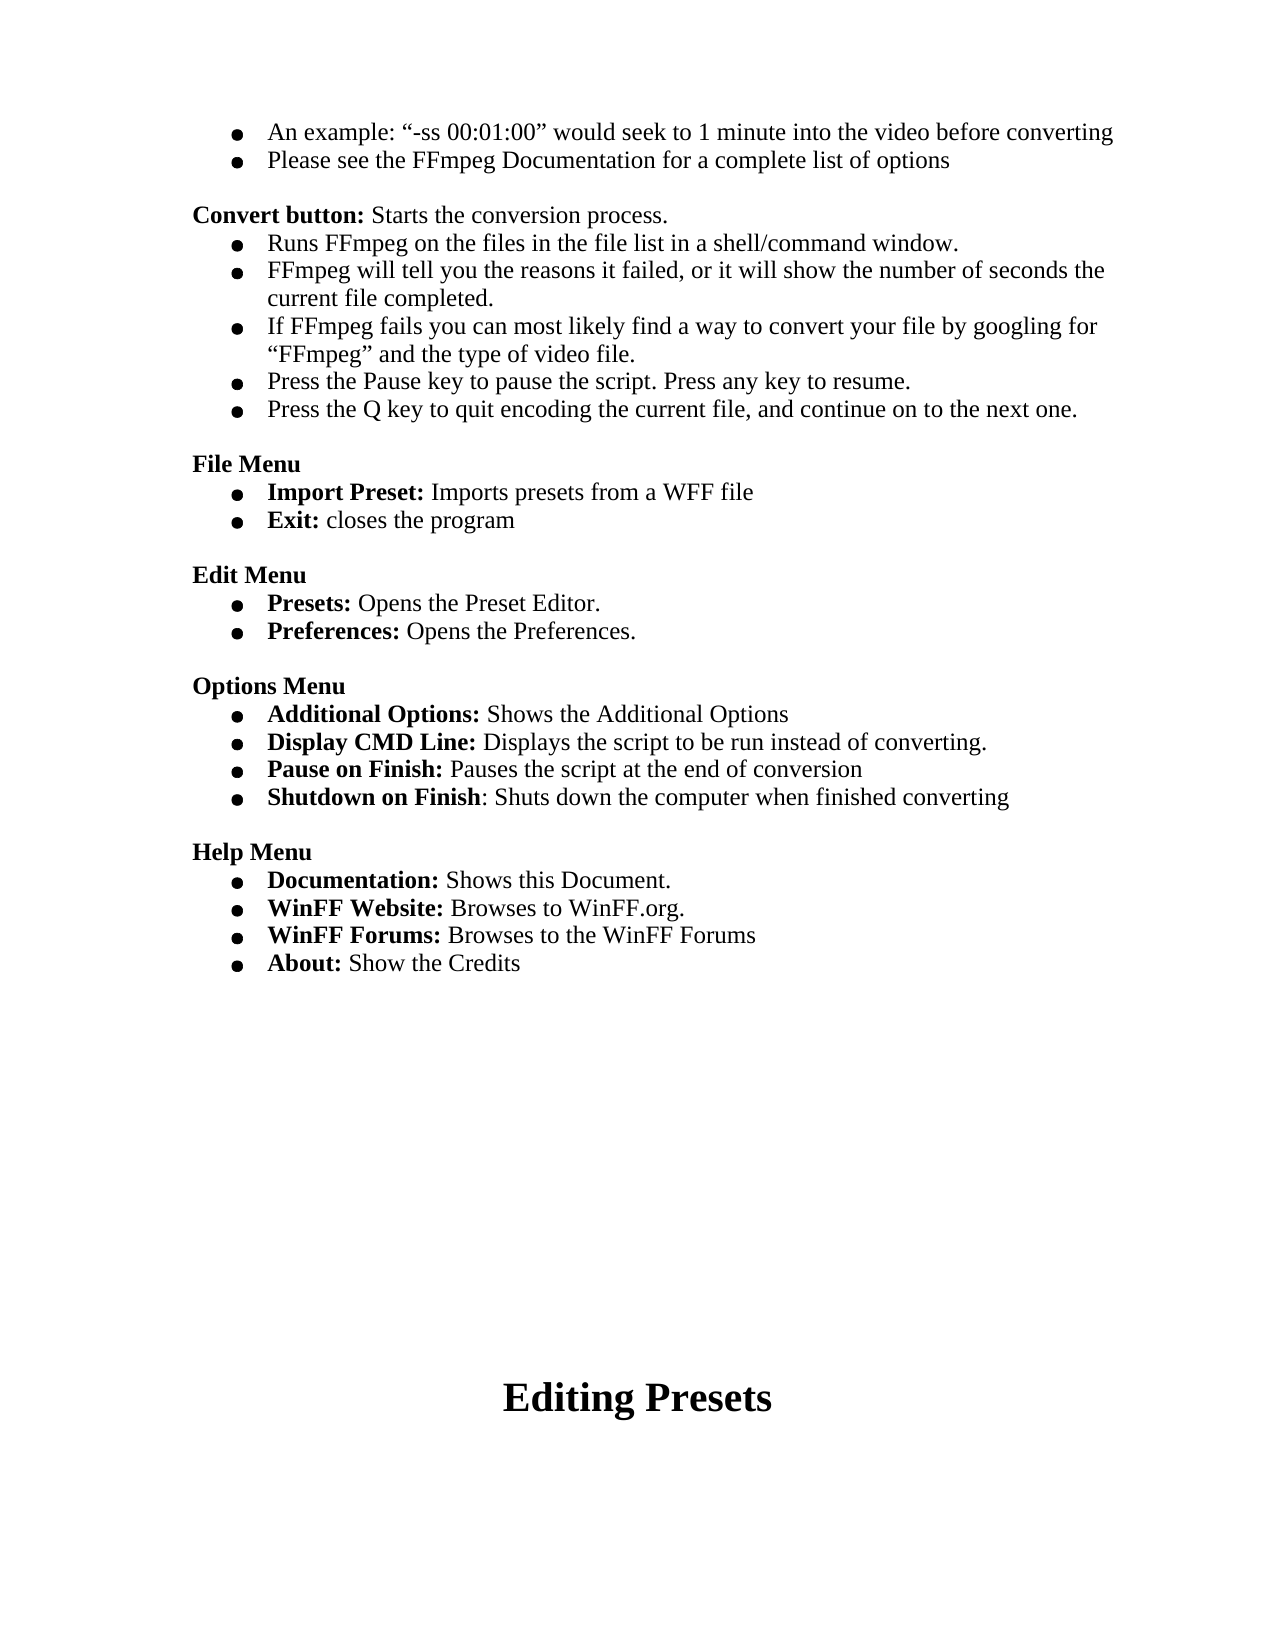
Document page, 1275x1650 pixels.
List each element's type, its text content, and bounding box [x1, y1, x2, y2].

text Edit Menu [118, 561, 1157, 589]
list Additional Options: Shows the Additional Options [229, 700, 1157, 728]
list Press the Pause key to pause the script. Press any key to resume. [229, 367, 1157, 395]
text File Menu [118, 451, 1157, 478]
text Convert button: Starts the conversion process. [118, 201, 1157, 229]
list Runs FFmpeg on the files in the file list in a shell/command window. [229, 229, 1157, 257]
list Press the Q key to quit encoding the current file, and continue on to the next one. [229, 395, 1157, 423]
text Help Menu [118, 838, 1157, 866]
list Shutdown on Finish: Shuts down the computer when finished converting [229, 783, 1157, 811]
list Please see the FFmpeg Documentation for a complete list of options [229, 146, 1157, 173]
list Preferences: Opens the Preferences. [229, 617, 1157, 644]
list WinFF Website: Browses to WinFF.org. [229, 894, 1157, 922]
list Presets: Opens the Preset Editor. [229, 589, 1157, 617]
text Editing Presets [118, 1282, 1157, 1448]
list Documentation: Shows this Document. [229, 866, 1157, 894]
text Options Menu [118, 672, 1157, 700]
list Pause on Finish: Pauses the script at the end of conversion [229, 755, 1157, 783]
list FFmpeg will tell you the reasons it failed, or it will show the number of seconds the current file completed. [229, 257, 1157, 312]
list If FFmpeg fails you can most likely find a way to convert your file by googling for “FFmpeg” and the type of video file. [229, 312, 1157, 367]
list An example: “-ss 00:01:00” would seek to 1 minute into the video before converting [229, 118, 1157, 146]
list Exit: closes the program [229, 506, 1157, 534]
list About: Show the Credits [229, 949, 1157, 977]
list WinFF Forums: Browses to the WinFF Forums [229, 922, 1157, 949]
list Import Preset: Imports presets from a WFF file [229, 478, 1157, 506]
list Display CMD Line: Displays the script to be run instead of converting. [229, 728, 1157, 755]
